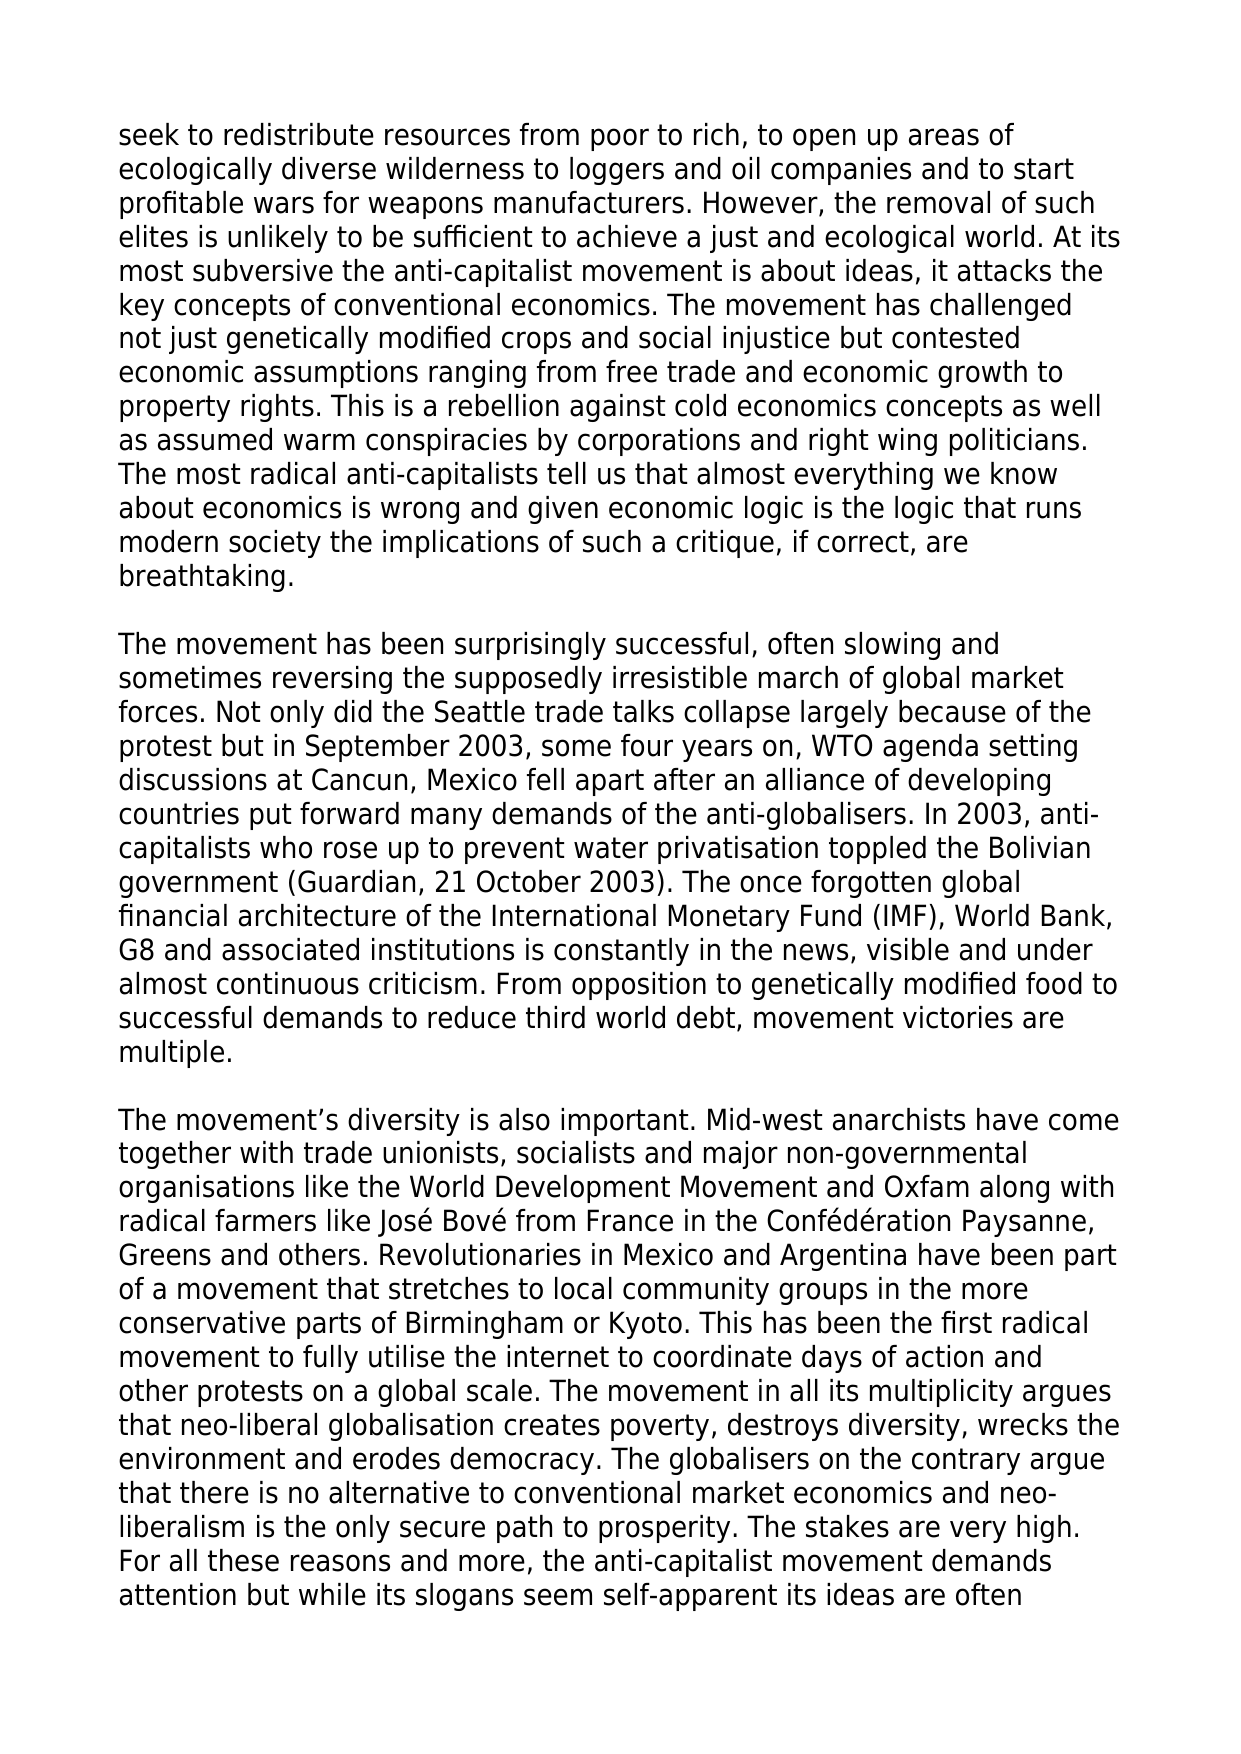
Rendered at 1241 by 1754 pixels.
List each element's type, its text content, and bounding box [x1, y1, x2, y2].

text The movement’s diversity is also important. Mid-west anarchists have come together with trade unionists, socialists and major non-governmental organisations like the World Development Movement and Oxfam along with radical farmers like José Bové from France in the Confédération Paysanne, Greens and others. Revolutionaries in Mexico and Argentina have been part of a movement that stretches to local community groups in the more conservative parts of Birmingham or Kyoto. This has been the first radical movement to fully utilise the internet to coordinate days of action and other protests on a global scale. The movement in all its multiplicity argues that neo-liberal globalisation creates poverty, destroys diversity, wrecks the environment and erodes democracy. The globalisers on the contrary argue that there is no alternative to conventional market economics and neo-liberalism is the only secure path to prosperity. The stakes are very high. For all these reasons and more, the anti-capitalist movement demands attention but while its slogans seem self-apparent its ideas are often [118, 1103, 1122, 1612]
text The movement has been surprisingly successful, often slowing and sometimes reversing the supposedly irresistible march of global market forces. Not only did the Seattle trade talks collapse largely because of the protest but in September 2003, some four years on, WTO agenda setting discussions at Cancun, Mexico fell apart after an alliance of developing countries put forward many demands of the anti-globalisers. In 2003, anti-capitalists who rose up to prevent water privatisation toppled the Bolivian government (Guardian, 21 October 2003). The once forgotten global financial architecture of the International Monetary Fund (IMF), World Bank, G8 and associated institutions is constantly in the news, visible and under almost continuous criticism. From opposition to genetically modified food to successful demands to reduce third world debt, movement victories are multiple. [118, 627, 1122, 1103]
text seek to redistribute resources from poor to rich, to open up areas of ecologically diverse wilderness to loggers and oil companies and to start profitable wars for weapons manufacturers. However, the removal of such elites is unlikely to be sufficient to achieve a just and ecological world. At its most subversive the anti-capitalist movement is about ideas, it attacks the key concepts of conventional economics. The movement has challenged not just genetically modified crops and social injustice but contested economic assumptions ranging from free trade and economic growth to property rights. This is a rebellion against cold economics concepts as well as assumed warm conspiracies by corporations and right wing politicians. The most radical anti-capitalists tell us that almost everything we know about economics is wrong and given economic logic is the logic that runs modern society the implications of such a critique, if correct, are breathtaking. [118, 118, 1122, 627]
